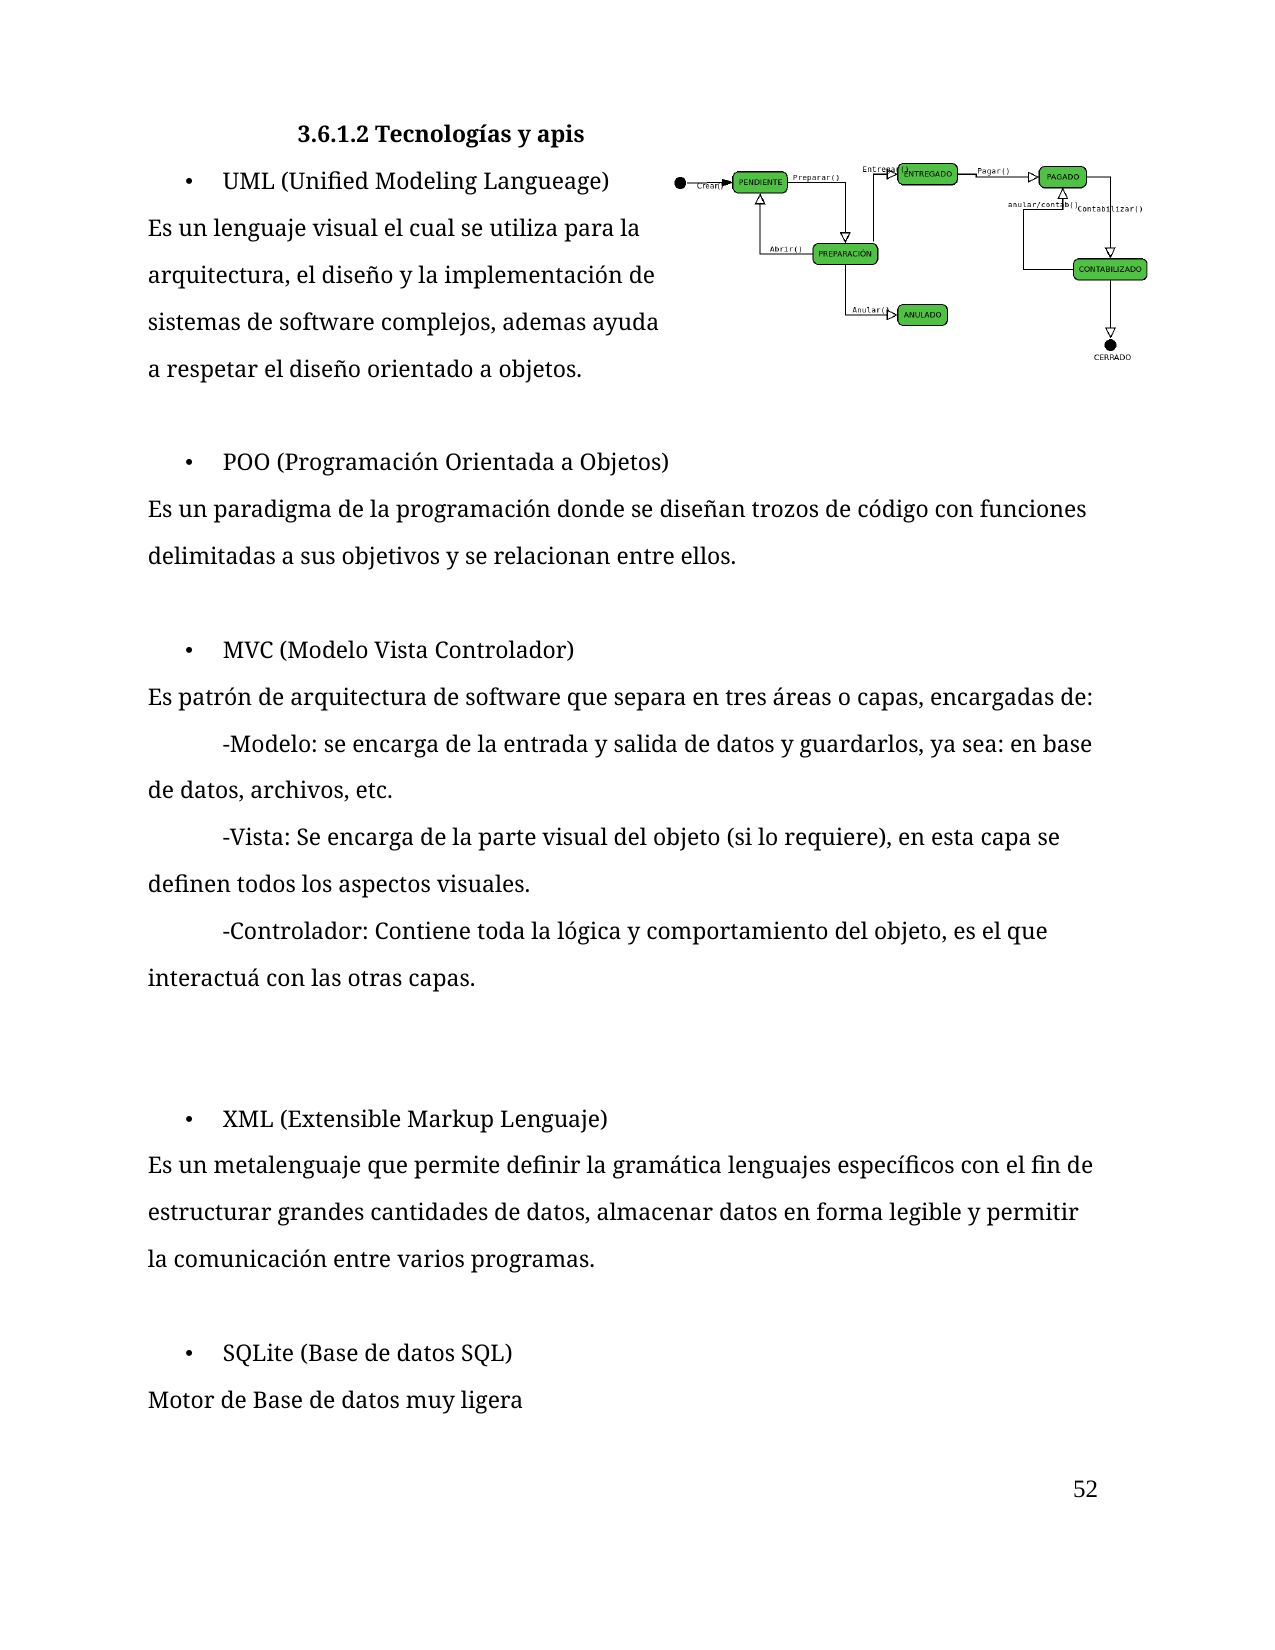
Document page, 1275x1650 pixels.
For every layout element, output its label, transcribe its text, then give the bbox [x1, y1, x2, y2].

list UML (Unified Modeling Langueage) [185, 165, 673, 196]
list XML (Extensible Markup Lenguaje) [185, 1102, 1098, 1134]
text -Vista: Se encarga de la parte visual del objeto (si lo requiere), en esta capa se definen todos los aspectos visuales. [148, 821, 1098, 899]
list POO (Programación Orientada a Objetos) [185, 446, 1098, 477]
list MVC (Modelo Vista Controlador) [185, 634, 1098, 665]
text Motor de Base de datos muy ligera [148, 1384, 1098, 1415]
text -Modelo: se encarga de la entrada y salida de datos y guardarlos, ya sea: en base de datos, archivos, etc. [148, 727, 1098, 806]
text -Controlador: Contiene toda la lógica y comportamiento del objeto, es el que interactuá con las otras capas. [148, 915, 1098, 993]
text Es un lenguaje visual el cual se utiliza para la arquitectura, el diseño y la implementación de sistemas de software complejos, ademas ayuda a respetar el diseño orientado a objetos. [148, 212, 1098, 384]
text Es un metalenguaje que permite definir la gramática lenguajes específicos con el fin de estructurar grandes cantidades de datos, almacenar datos en forma legible y permitir la comunicación entre varios programas. [148, 1149, 1098, 1274]
list SQLite (Base de datos SQL) [185, 1337, 1098, 1368]
text 3.6.1.2 Tecnologías y apis [148, 118, 1098, 149]
text Es patrón de arquitectura de software que separa en tres áreas o capas, encargadas de: [148, 681, 1098, 712]
text Es un paradigma de la programación donde se diseñan trozos de código con funciones delimitadas a sus objetivos y se relacionan entre ellos. [148, 493, 1098, 571]
picture [673, 162, 1148, 362]
